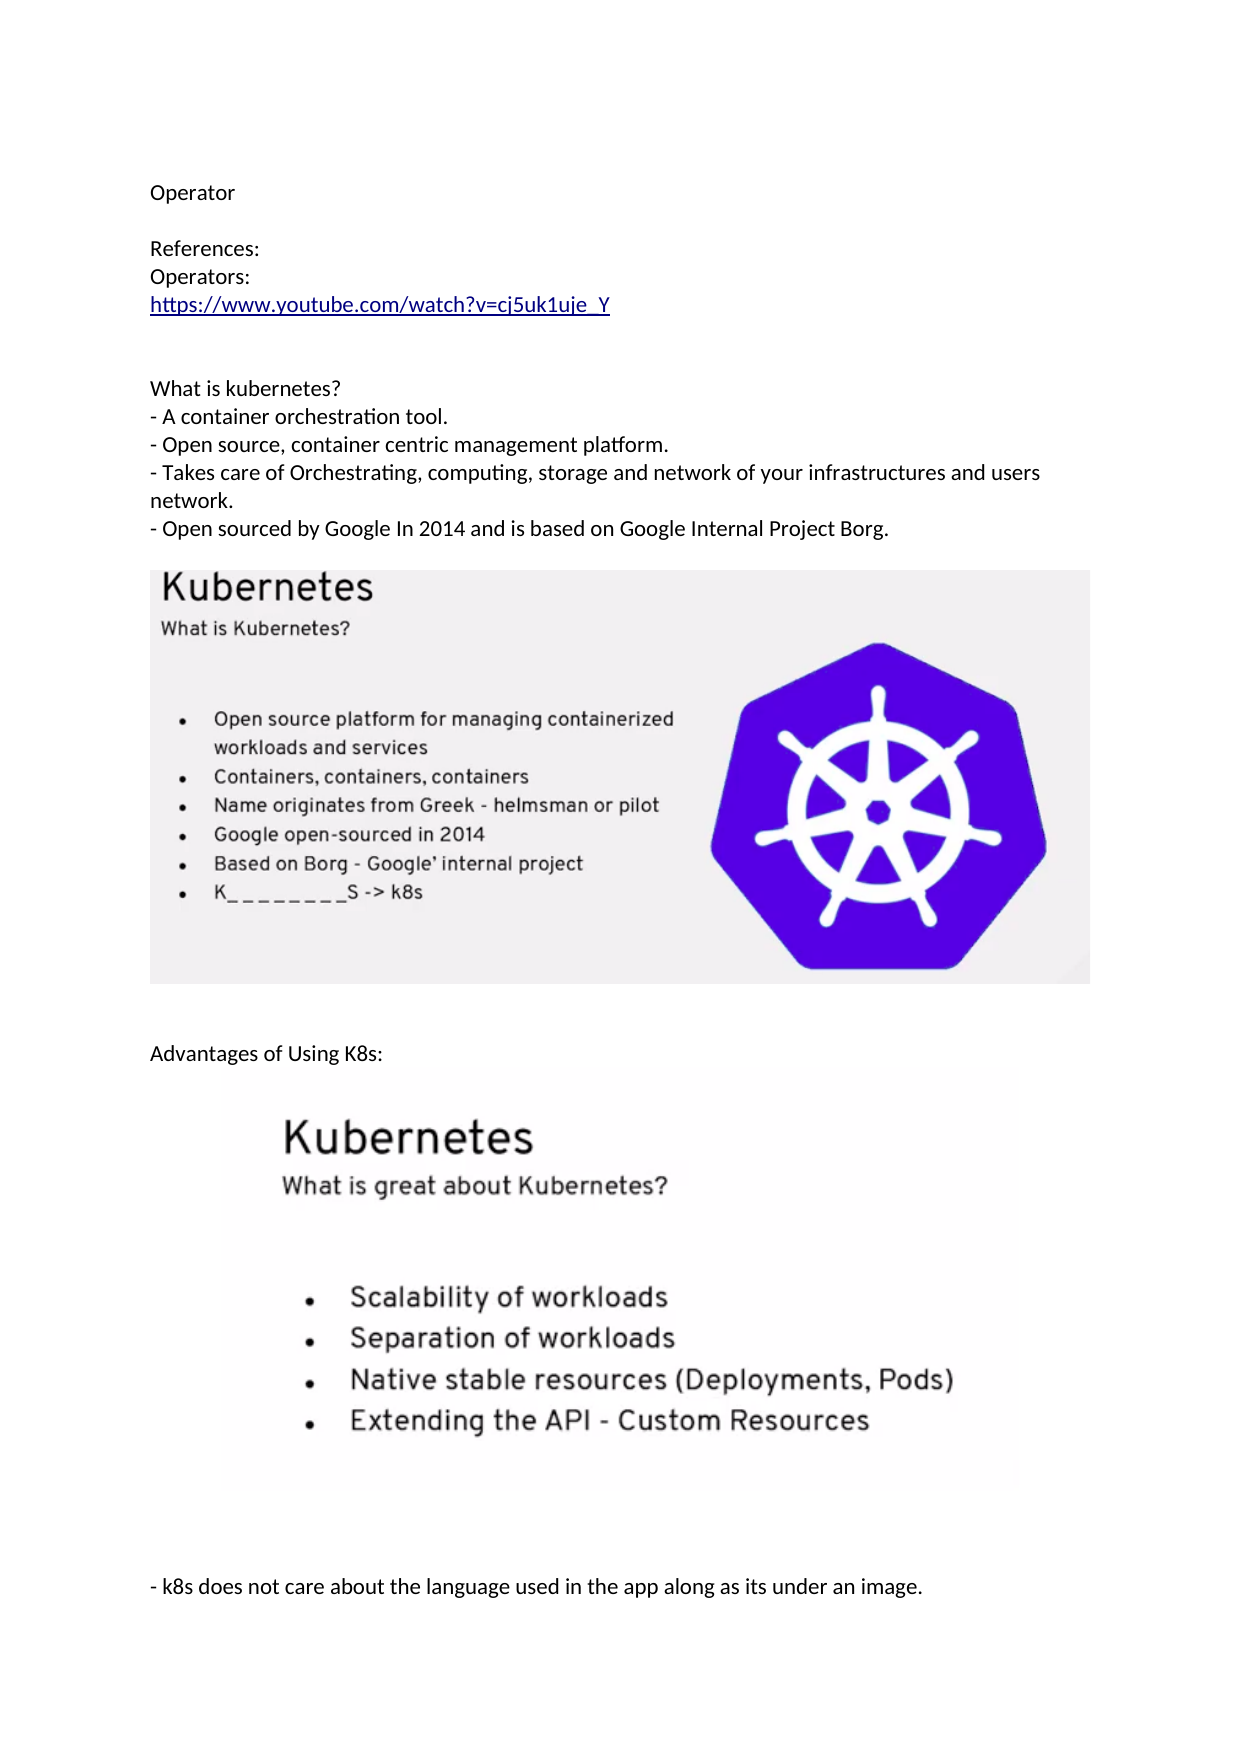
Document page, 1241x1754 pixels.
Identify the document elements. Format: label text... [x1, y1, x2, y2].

text https://www.youtube.com/watch?v=cj5uk1uje_Y [150, 290, 1090, 318]
text - Open sourced by Google In 2014 and is based on Google Internal Project Borg. [150, 514, 1090, 542]
picture [150, 570, 1091, 984]
text - Takes care of Orchestrating, computing, storage and network of your infrastructures and users network. [150, 458, 1090, 514]
text Operator [150, 178, 1090, 206]
text What is kubernetes? [150, 374, 1090, 402]
picture [221, 1067, 1020, 1491]
text - Open source, container centric management platform. [150, 430, 1090, 458]
text References: [150, 234, 1090, 262]
text - k8s does not care about the language used in the app along as its under an image. [150, 1572, 1090, 1600]
text Operators: [150, 262, 1090, 290]
text Advantages of Using K8s: [150, 1039, 1090, 1067]
text - A container orchestration tool. [150, 402, 1090, 430]
